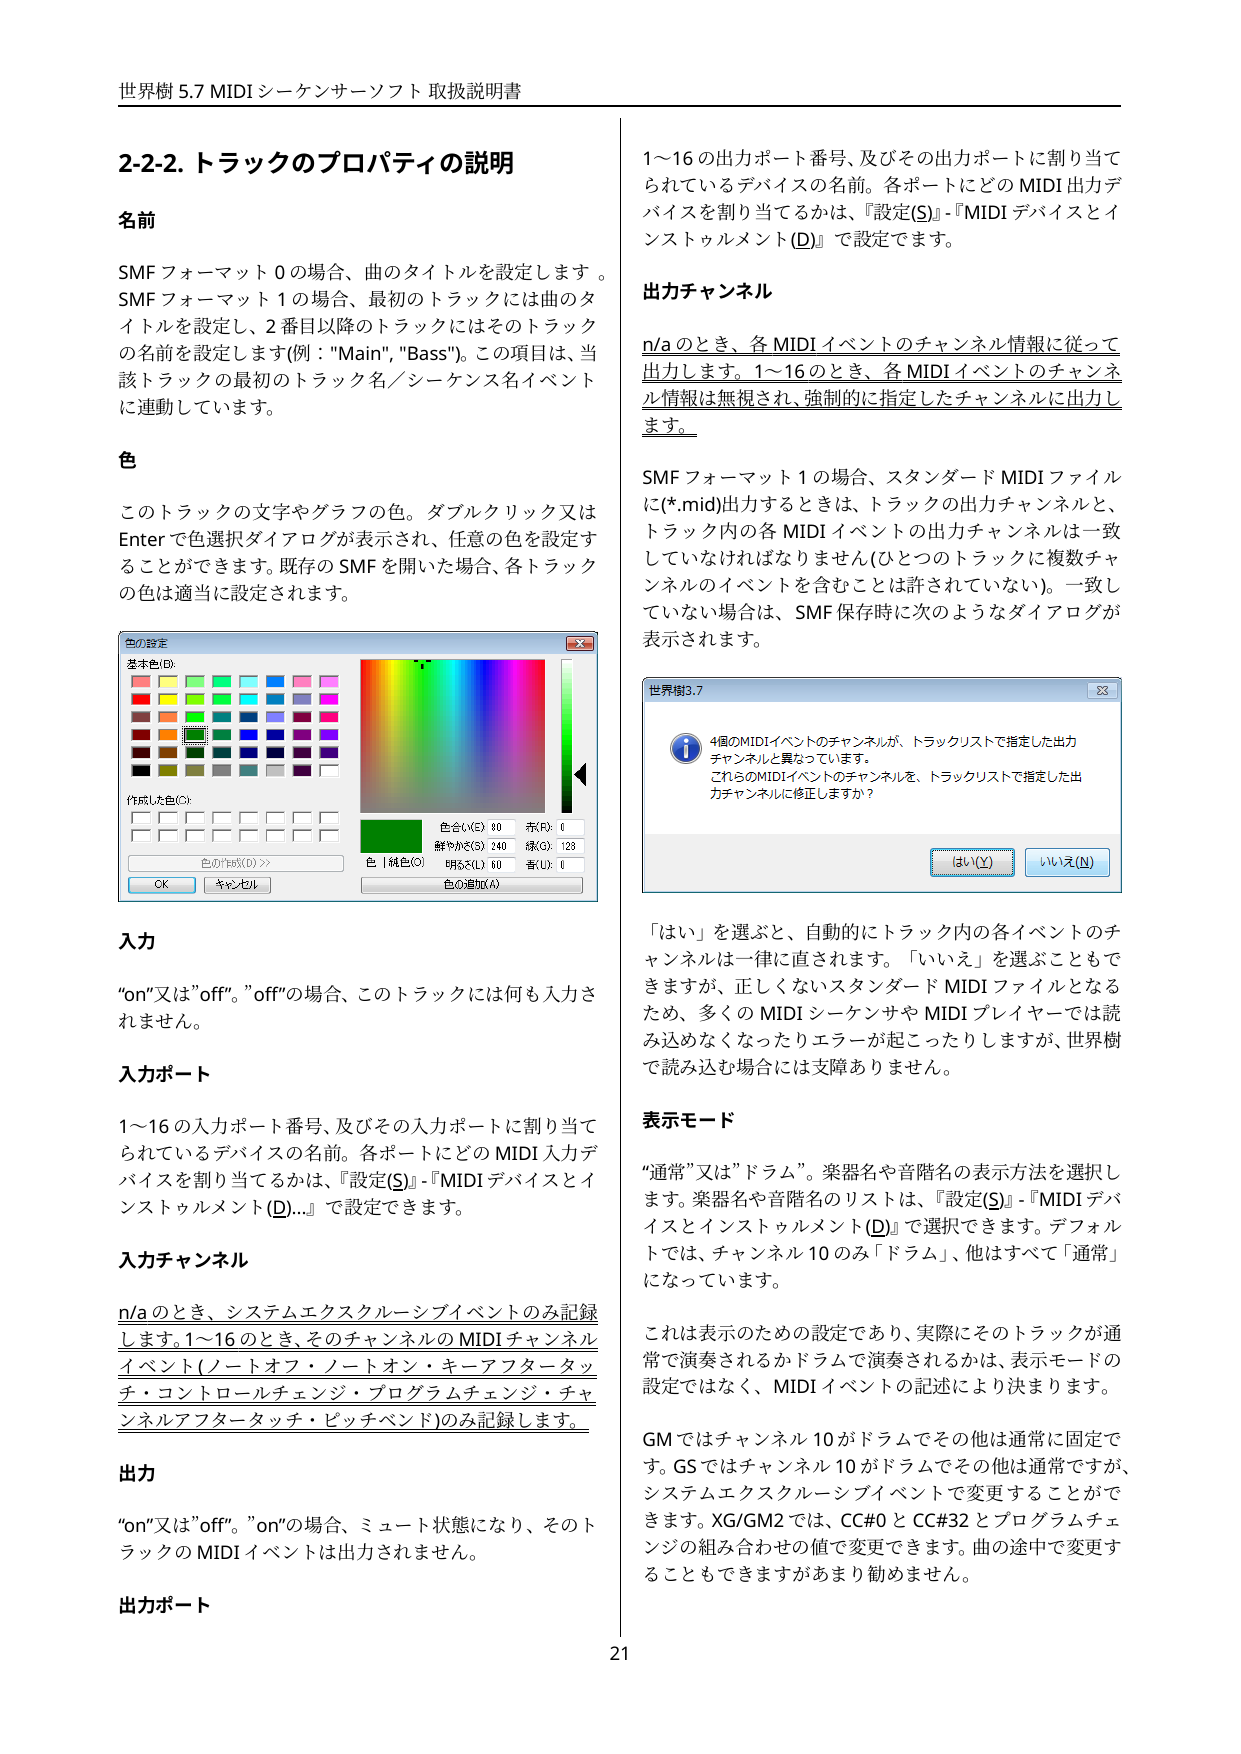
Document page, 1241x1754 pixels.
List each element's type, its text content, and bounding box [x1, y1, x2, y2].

text “on”又は”off”。”off”の場合、このトラックには何も入力されません。 [118, 980, 598, 1034]
subtitle 2-2-2. トラックのプロパティの説明 [118, 144, 598, 180]
text このトラックの文字やグラフの色。ダブルクリック又はEnterで色選択ダイアログが表示され、任意の色を設定することができます。既存のSMFを開いた場合、各トラックの色は適当に設定されます。 [118, 498, 598, 606]
picture [642, 677, 1122, 893]
text します。1～16のとき、そのチャンネルのMIDIチャンネル [118, 1325, 598, 1348]
text 入力 [118, 927, 598, 954]
text “通常”又は”ドラム”。楽器名や音階名の表示方法を選択します。楽器名や音階名のリストは、『設定(S)』-『MIDIデバイスとインストゥルメント(D)』で選択できます。デフォルトでは、チャンネル10のみ「ドラム」、他はすべて「通常」になっています。 [642, 1158, 1122, 1293]
text ます。 [642, 410, 1122, 438]
text 出力チャンネル [642, 277, 1122, 304]
text 色 [118, 446, 598, 473]
text 出力ポート [118, 1591, 598, 1618]
text 1～16の出力ポート番号、及びその出力ポートに割り当てられているデバイスの名前。各ポートにどのMIDI出力デバイスを割り当てるかは、『設定(S)』-『MIDIデバイスとインストゥルメント(D)』で設定でます。 [642, 144, 1122, 252]
text 表示モード [642, 1105, 1122, 1132]
picture [118, 631, 598, 902]
text 出力 [118, 1458, 598, 1486]
text ル情報は無視され、強制的に指定したチャンネルに出力し [642, 383, 1122, 407]
text n/aのとき、各MIDIイベントのチャンネル情報に従って出力します。1～16のとき、各MIDIイベントのチャンネ [642, 330, 1122, 380]
text 1～16の入力ポート番号、及びその入力ポートに割り当てられているデバイスの名前。各ポートにどのMIDI入力デバイスを割り当てるかは、『設定(S)』-『MIDIデバイスとインストゥルメント(D)...』で設定できます。 [118, 1112, 598, 1220]
text SMFフォーマット0の場合、曲のタイトルを設定します。SMFフォーマット1の場合、最初のトラックには曲のタイトルを設定し、2番目以降のトラックにはそのトラックの名前を設定します(例："Main", "Bass")。この項目は、当該トラックの最初のトラック名／シーケンス名イベントに連動しています。 [118, 258, 598, 420]
text n/aのとき、システムエクスクルーシブイベントのみ記録 [118, 1298, 598, 1321]
text イベント(ノートオフ・ノートオン・キーアフタータッチ・コントロールチェンジ・プログラムチェンジ・チャンネルアフタータッチ・ピッチベンド)のみ記録します。 [118, 1352, 598, 1433]
text 入力ポート [118, 1059, 598, 1086]
text GMではチャンネル10がドラムでその他は通常に固定です。GSではチャンネル10がドラムでその他は通常ですが、システムエクスクルーシブイベントで変更することができます。XG/GM2では、CC#0とCC#32とプログラムチェンジの組み合わせの値で変更できます。曲の途中で変更することもできますがあまり勧めません。 [642, 1425, 1122, 1587]
text SMFフォーマット1の場合、スタンダードMIDIファイルに(*.mid)出力するときは、トラックの出力チャンネルと、トラック内の各MIDIイベントの出力チャンネルは一致していなければなりません(ひとつのトラックに複数チャンネルのイベントを含むことは許されていない)。一致していない場合は、SMF保存時に次のようなダイアログが表示されます。 [642, 463, 1122, 652]
text 「はい」を選ぶと、自動的にトラック内の各イベントのチャンネルは一律に直されます。「いいえ」を選ぶこともできますが、正しくないスタンダードMIDIファイルとなるため、多くのMIDIシーケンサやMIDIプレイヤーでは読み込めなくなったりエラーが起こったりしますが、世界樹で読み込む場合には支障ありません。 [642, 918, 1122, 1080]
text 名前 [118, 205, 598, 233]
text “on”又は”off”。”on”の場合、ミュート状態になり、そのトラックのMIDIイベントは出力されません。 [118, 1511, 598, 1565]
text これは表示のための設定であり、実際にそのトラックが通常で演奏されるかドラムで演奏されるかは、表示モードの設定ではなく、MIDIイベントの記述により決まります。 [642, 1318, 1122, 1399]
text 入力チャンネル [118, 1245, 598, 1273]
